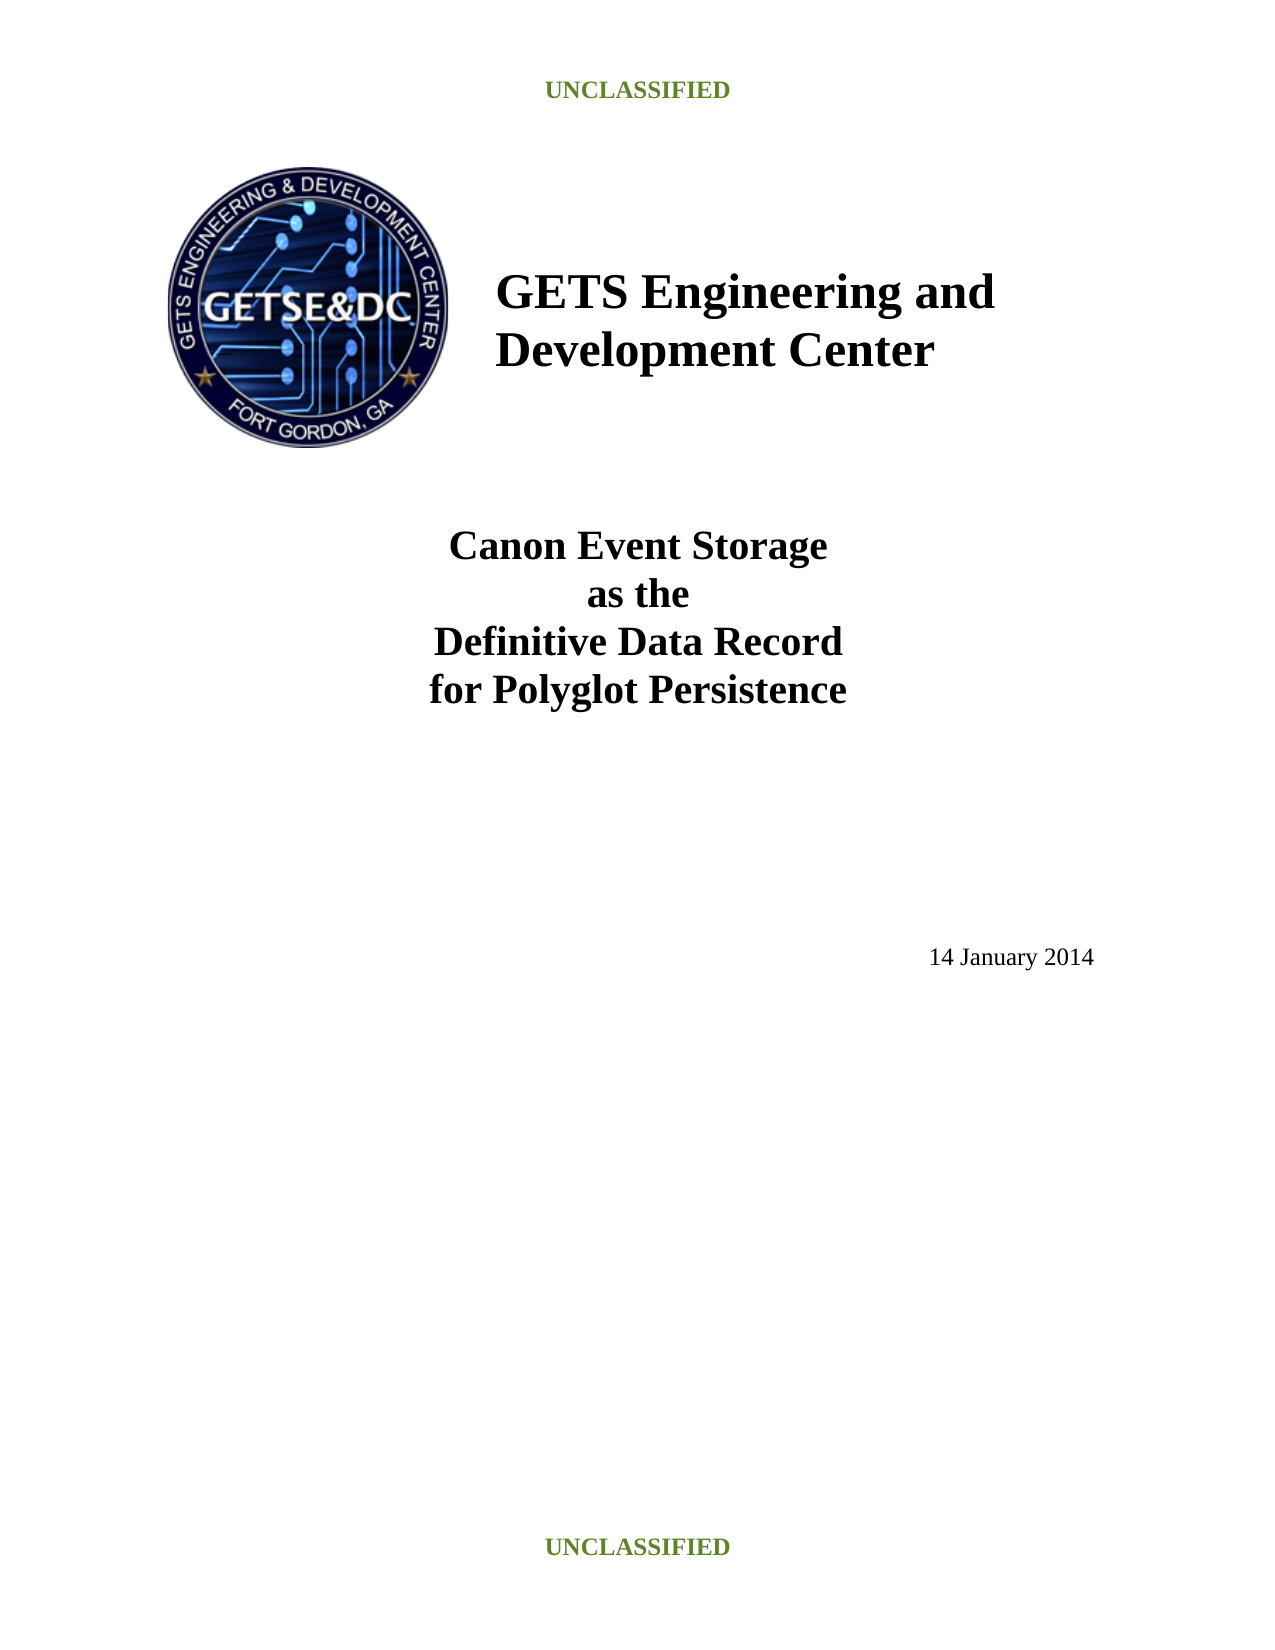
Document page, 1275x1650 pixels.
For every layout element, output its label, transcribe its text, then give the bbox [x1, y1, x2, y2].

text GETS Engineering and Development Center [495, 262, 1158, 377]
text for Polyglot Persistence [118, 664, 1158, 712]
text Definitive Data Record [118, 616, 1158, 664]
text 14 January 2014 [118, 942, 1094, 971]
text as the [118, 568, 1158, 616]
text Canon Event Storage [118, 521, 1158, 568]
